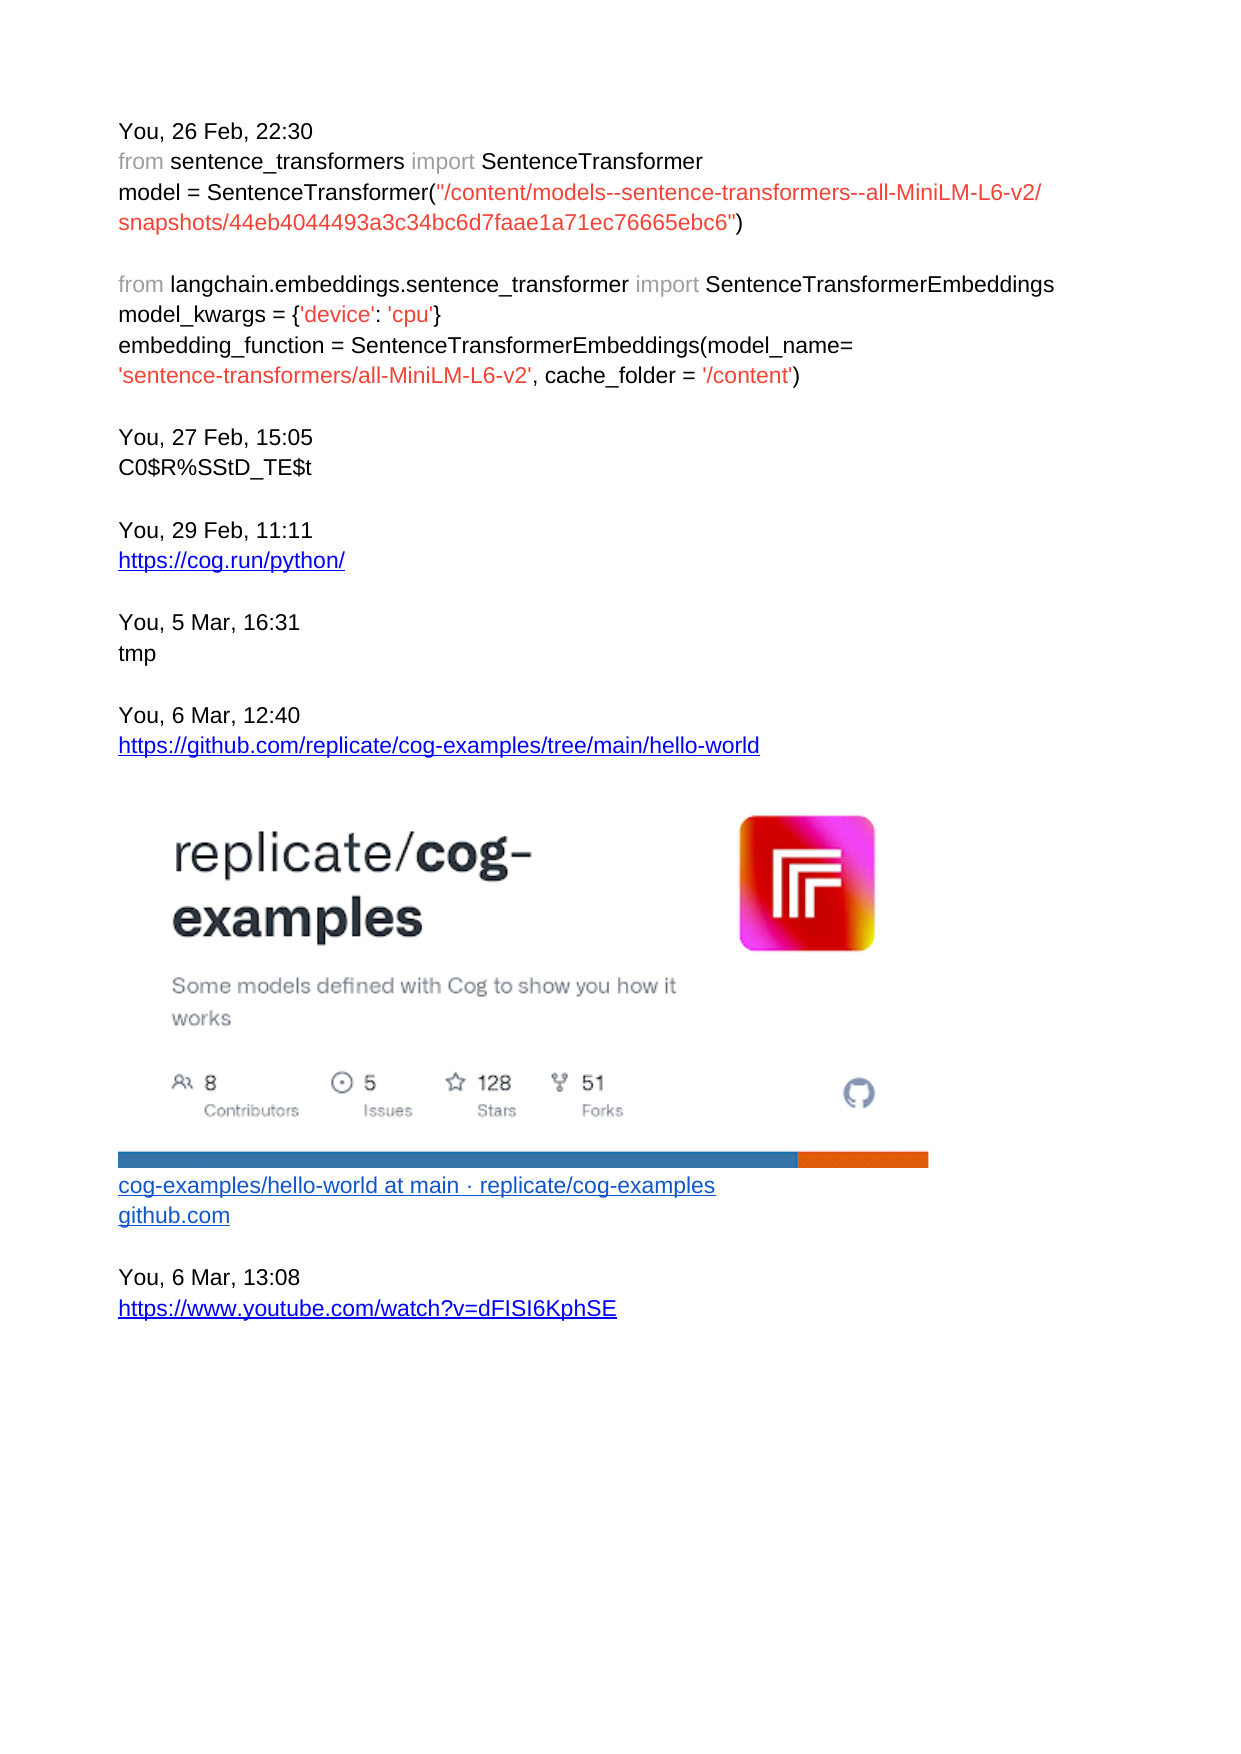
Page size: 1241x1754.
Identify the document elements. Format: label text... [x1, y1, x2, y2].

text model = SentenceTransformer("/content/models--sentence-transformers--all-MiniLM-L6-v2/snapshots/44eb4044493a3c34bc6d7faae1a71ec76665ebc6") [118, 178, 1122, 235]
text github.com [118, 1202, 1122, 1228]
text https://github.com/replicate/cog-examples/tree/main/hello-world [118, 732, 1122, 758]
text https://www.youtube.com/watch?v=dFISI6KphSE [118, 1294, 1122, 1321]
text tmp [118, 639, 1122, 666]
text You, 27 Feb, 15:05 [118, 424, 1122, 451]
text model_kwargs = {'device': 'cpu'} [118, 301, 1122, 328]
text You, 6 Mar, 12:40 [118, 702, 1122, 728]
text You, 5 Mar, 16:31 [118, 609, 1122, 636]
text You, 6 Mar, 13:08 [118, 1264, 1122, 1291]
text C0$R%SStD_TE$t [118, 454, 1122, 481]
text cog-examples/hello-world at main · replicate/cog-examples [118, 1172, 1122, 1198]
text https://cog.run/python/ [118, 547, 1122, 573]
text from langchain.embeddings.sentence_transformer import SentenceTransformerEmbeddings [118, 271, 1122, 297]
text embedding_function = SentenceTransformerEmbeddings(model_name= 'sentence-transformers/all-MiniLM-L6-v2', cache_folder = '/content') [118, 332, 1122, 388]
text You, 26 Feb, 22:30 [118, 118, 1122, 144]
text from sentence_transformers import SentenceTransformer [118, 148, 1122, 175]
text You, 29 Feb, 11:11 [118, 517, 1122, 543]
